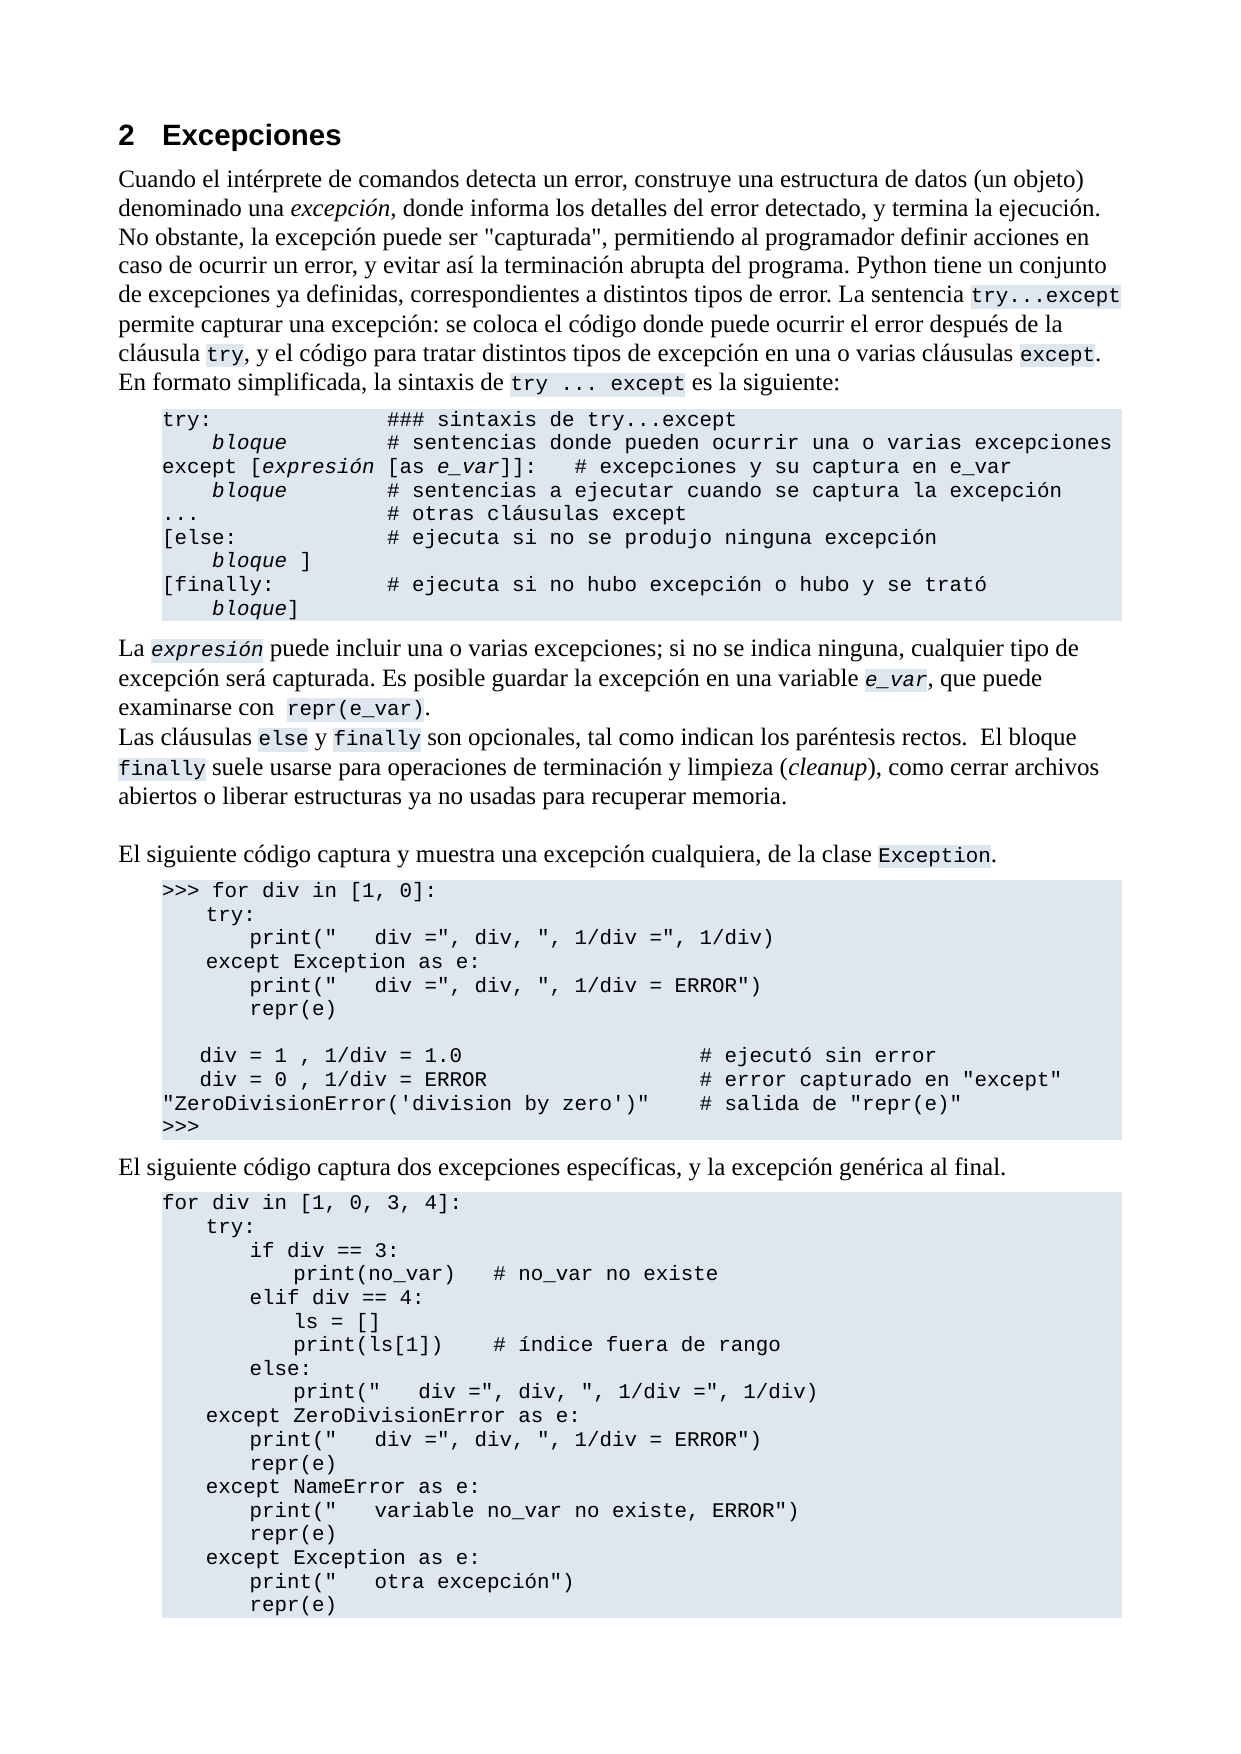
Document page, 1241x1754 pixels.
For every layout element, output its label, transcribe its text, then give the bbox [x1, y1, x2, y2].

text bloque # sentencias a ejecutar cuando se captura la excepción [162, 479, 1122, 503]
text div = 0 , 1/div = ERROR # error capturado en "except" [162, 1069, 1122, 1093]
text print(" div =", div, ", 1/div =", 1/div) [162, 1382, 1122, 1405]
text En formato simplificada, la sintaxis de try ... except es la siguiente: [118, 367, 1122, 397]
text repr(e) [162, 1523, 1122, 1547]
text print(" div =", div, ", 1/div = ERROR") [162, 974, 1122, 998]
text print(" div =", div, ", 1/div = ERROR") [162, 1429, 1122, 1452]
text El siguiente código captura dos excepciones específicas, y la excepción genérica al final. [118, 1152, 1122, 1181]
text >>> [162, 1116, 1122, 1140]
text except [expresión [as e_var]]: # excepciones y su captura en e_var [162, 456, 1122, 479]
text try: [162, 904, 1122, 927]
text La expresión puede incluir una o varias excepciones; si no se indica ninguna, cualquier tipo de excepción será capturada. Es posible guardar la excepción en una variable e_var, que puede examinarse con repr(e_var). [118, 633, 1122, 722]
text repr(e) [162, 1594, 1122, 1618]
text bloque # sentencias donde pueden ocurrir una o varias excepciones [162, 432, 1122, 456]
text ... # otras cláusulas except [162, 503, 1122, 527]
text for div in [1, 0, 3, 4]: [162, 1192, 1122, 1216]
text elif div == 4: [162, 1287, 1122, 1311]
text try: [162, 1216, 1122, 1240]
text except ZeroDivisionError as e: [162, 1405, 1122, 1429]
text [finally: # ejecuta si no hubo excepción o hubo y se trató [162, 574, 1122, 598]
text bloque ] [162, 551, 1122, 574]
text "ZeroDivisionError('division by zero')" # salida de "repr(e)" [162, 1093, 1122, 1116]
text El siguiente código captura y muestra una excepción cualquiera, de la clase Exception. [118, 839, 1122, 868]
text [else: # ejecuta si no se produjo ninguna excepción [162, 527, 1122, 551]
text except Exception as e: [162, 1547, 1122, 1571]
text except Exception as e: [162, 951, 1122, 974]
text print(ls[1]) # índice fuera de rango [162, 1334, 1122, 1358]
text bloque] [162, 598, 1122, 621]
text except NameError as e: [162, 1476, 1122, 1500]
text Cuando el intérprete de comandos detecta un error, construye una estructura de datos (un objeto) denominado una excepción, donde informa los detalles del error detectado, y termina la ejecución. No obstante, la excepción puede ser "capturada", permitiendo al programador definir acciones en caso de ocurrir un error, y evitar así la terminación abrupta del programa. Python tiene un conjunto de excepciones ya definidas, correspondientes a distintos tipos de error. La sentencia try...except permite capturar una excepción: se coloca el código donde puede ocurrir el error después de la cláusula try, y el código para tratar distintos tipos de excepción en una o varias cláusulas except. [118, 164, 1122, 367]
text print(" variable no_var no existe, ERROR") [162, 1500, 1122, 1523]
text >>> for div in [1, 0]: [162, 880, 1122, 904]
text if div == 3: [162, 1240, 1122, 1263]
text print(no_var) # no_var no existe [162, 1263, 1122, 1287]
text print(" otra excepción") [162, 1571, 1122, 1594]
text Las cláusulas else y finally son opcionales, tal como indican los paréntesis rectos. El bloque finally suele usarse para operaciones de terminación y limpieza (cleanup), como cerrar archivos abiertos o liberar estructuras ya no usadas para recuperar memoria. [118, 722, 1122, 810]
text ls = [] [162, 1311, 1122, 1334]
text print(" div =", div, ", 1/div =", 1/div) [162, 927, 1122, 951]
text else: [162, 1358, 1122, 1382]
subtitle Excepciones [118, 118, 1122, 152]
text div = 1 , 1/div = 1.0 # ejecutó sin error [162, 1046, 1122, 1069]
text try: ### sintaxis de try...except [162, 409, 1122, 432]
text repr(e) [162, 1452, 1122, 1476]
text repr(e) [162, 998, 1122, 1022]
